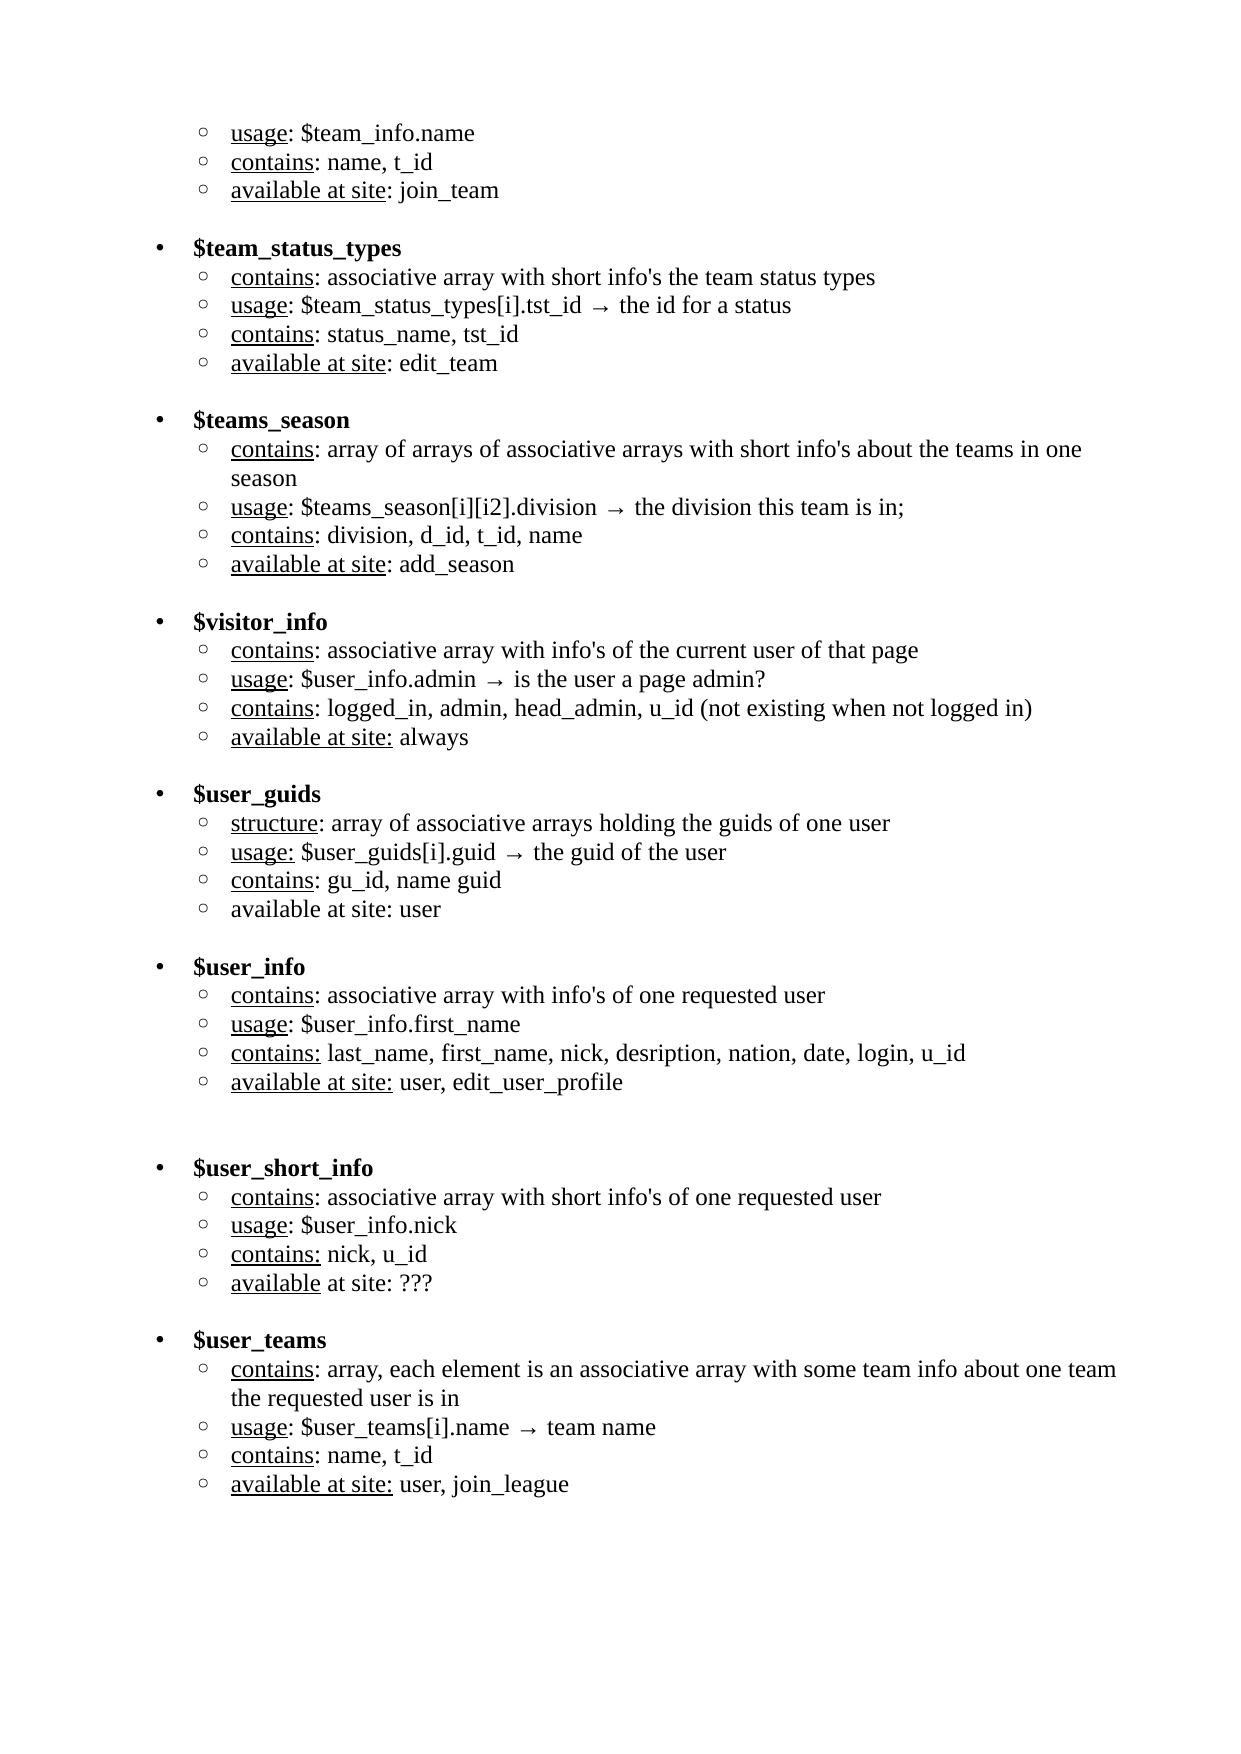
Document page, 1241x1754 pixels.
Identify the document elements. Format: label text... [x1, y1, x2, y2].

list available at site: ??? [193, 1268, 1122, 1297]
list available at site: always [193, 722, 1122, 751]
list contains: status_name, tst_id [193, 319, 1122, 348]
list contains: associative array with info's of the current user of that page [193, 636, 1122, 664]
list available at site: add_season [193, 549, 1122, 578]
list contains: division, d_id, t_id, name [193, 521, 1122, 549]
list contains: associative array with short info's of one requested user [193, 1182, 1122, 1211]
list usage: $team_info.name [193, 118, 1122, 147]
list structure: array of associative arrays holding the guids of one user [193, 808, 1122, 837]
list available at site: user, join_league [193, 1469, 1122, 1498]
list $user_short_info [156, 1153, 1122, 1182]
list contains: gu_id, name guid [193, 866, 1122, 894]
list $team_status_types [156, 233, 1122, 262]
list $visitor_info [156, 607, 1122, 636]
list available at site: join_team [193, 176, 1122, 204]
list $user_info [156, 952, 1122, 981]
list contains: nick, u_id [193, 1239, 1122, 1268]
list available at site: user, edit_user_profile [193, 1067, 1122, 1096]
list available at site: user [193, 894, 1122, 923]
list contains: last_name, first_name, nick, desription, nation, date, login, u_id [193, 1038, 1122, 1067]
list available at site: edit_team [193, 348, 1122, 377]
list usage: $user_info.admin → is the user a page admin? [193, 664, 1122, 693]
list $user_teams [156, 1326, 1122, 1354]
list $user_guids [156, 779, 1122, 808]
list usage: $team_status_types[i].tst_id → the id for a status [193, 291, 1122, 319]
list contains: name, t_id [193, 1441, 1122, 1469]
list contains: logged_in, admin, head_admin, u_id (not existing when not logged in) [193, 693, 1122, 722]
list contains: name, t_id [193, 147, 1122, 176]
list contains: array of arrays of associative arrays with short info's about the teams in one season [193, 434, 1122, 492]
list $teams_season [156, 406, 1122, 434]
list usage: $user_info.first_name [193, 1009, 1122, 1038]
list contains: associative array with info's of one requested user [193, 981, 1122, 1009]
list usage: $user_guids[i].guid → the guid of the user [193, 837, 1122, 866]
list contains: associative array with short info's the team status types [193, 262, 1122, 291]
list usage: $user_teams[i].name → team name [193, 1412, 1122, 1441]
list usage: $user_info.nick [193, 1211, 1122, 1239]
list usage: $teams_season[i][i2].division → the division this team is in; [193, 492, 1122, 521]
list contains: array, each element is an associative array with some team info about one team the requested user is in [193, 1354, 1122, 1412]
